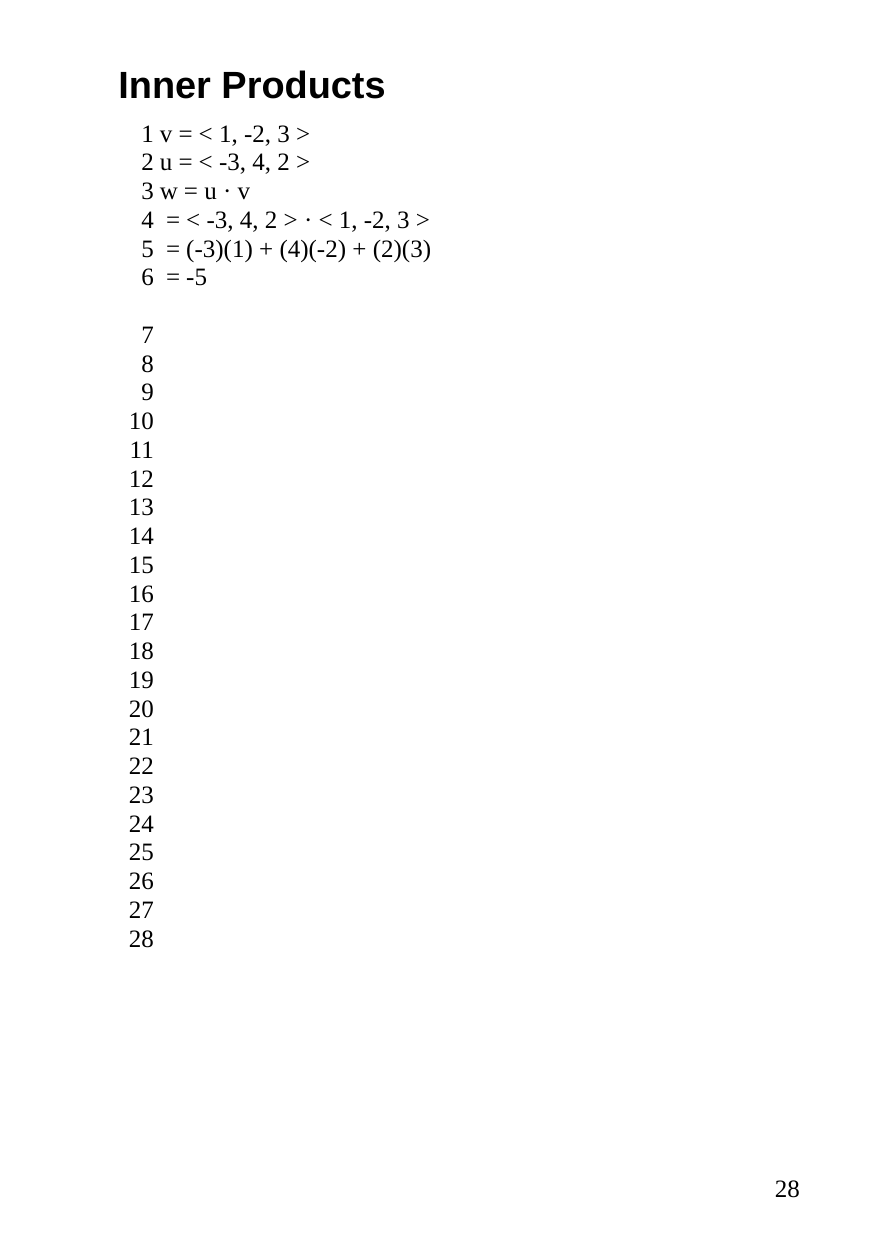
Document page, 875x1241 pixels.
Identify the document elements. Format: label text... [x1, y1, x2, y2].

table_cell [156, 493, 814, 521]
table_cell 23 [112, 780, 156, 809]
table_cell 18 [112, 636, 156, 665]
table_cell 5 [112, 234, 156, 262]
table_cell 6 [112, 263, 156, 291]
table_cell 26 [112, 866, 156, 895]
table_cell 2 [112, 148, 156, 176]
table_cell 24 [112, 809, 156, 837]
table_cell 10 [112, 406, 156, 435]
table_cell 4 [112, 205, 156, 234]
table_cell [156, 780, 814, 809]
table_cell 25 [112, 838, 156, 866]
table_cell [156, 378, 814, 406]
table_cell 13 [112, 493, 156, 521]
table_cell 22 [112, 751, 156, 780]
table_cell [156, 809, 814, 837]
table_cell 9 [112, 378, 156, 406]
table_cell [156, 406, 814, 435]
table_cell 16 [112, 579, 156, 607]
table_cell u = < -3, 4, 2 > [156, 148, 814, 176]
table_cell = (-3)(1) + (4)(-2) + (2)(3) [156, 234, 814, 262]
table_cell [112, 291, 156, 320]
table_cell 14 [112, 521, 156, 550]
table_cell [156, 924, 814, 952]
table_cell [156, 464, 814, 492]
table_cell 7 [112, 320, 156, 349]
table_cell 12 [112, 464, 156, 492]
table_cell [156, 550, 814, 579]
table_cell [156, 866, 814, 895]
table_cell = < -3, 4, 2 > · < 1, -2, 3 > [156, 205, 814, 234]
table_cell 20 [112, 694, 156, 722]
table_cell = -5 [156, 263, 814, 291]
table_cell [156, 291, 814, 320]
table_cell [156, 521, 814, 550]
table_cell 11 [112, 435, 156, 464]
table_cell [156, 751, 814, 780]
table_cell [156, 665, 814, 694]
table_cell w = u · v [156, 176, 814, 205]
table_cell 19 [112, 665, 156, 694]
table_cell 15 [112, 550, 156, 579]
table_header v = < 1, -2, 3 > [156, 119, 814, 147]
table_cell [156, 579, 814, 607]
table_header 1 [112, 119, 156, 147]
table_cell [156, 435, 814, 464]
table_cell [156, 608, 814, 636]
table_cell 17 [112, 608, 156, 636]
table_cell [156, 895, 814, 924]
table_cell 27 [112, 895, 156, 924]
table_cell [156, 723, 814, 751]
table_cell 21 [112, 723, 156, 751]
table_cell [156, 349, 814, 377]
table_cell [156, 320, 814, 349]
table_cell 28 [112, 924, 156, 952]
table_cell [156, 838, 814, 866]
table_cell 8 [112, 349, 156, 377]
table_cell [156, 636, 814, 665]
subtitle Inner Products [118, 62, 799, 106]
table_cell 3 [112, 176, 156, 205]
table_cell [156, 694, 814, 722]
